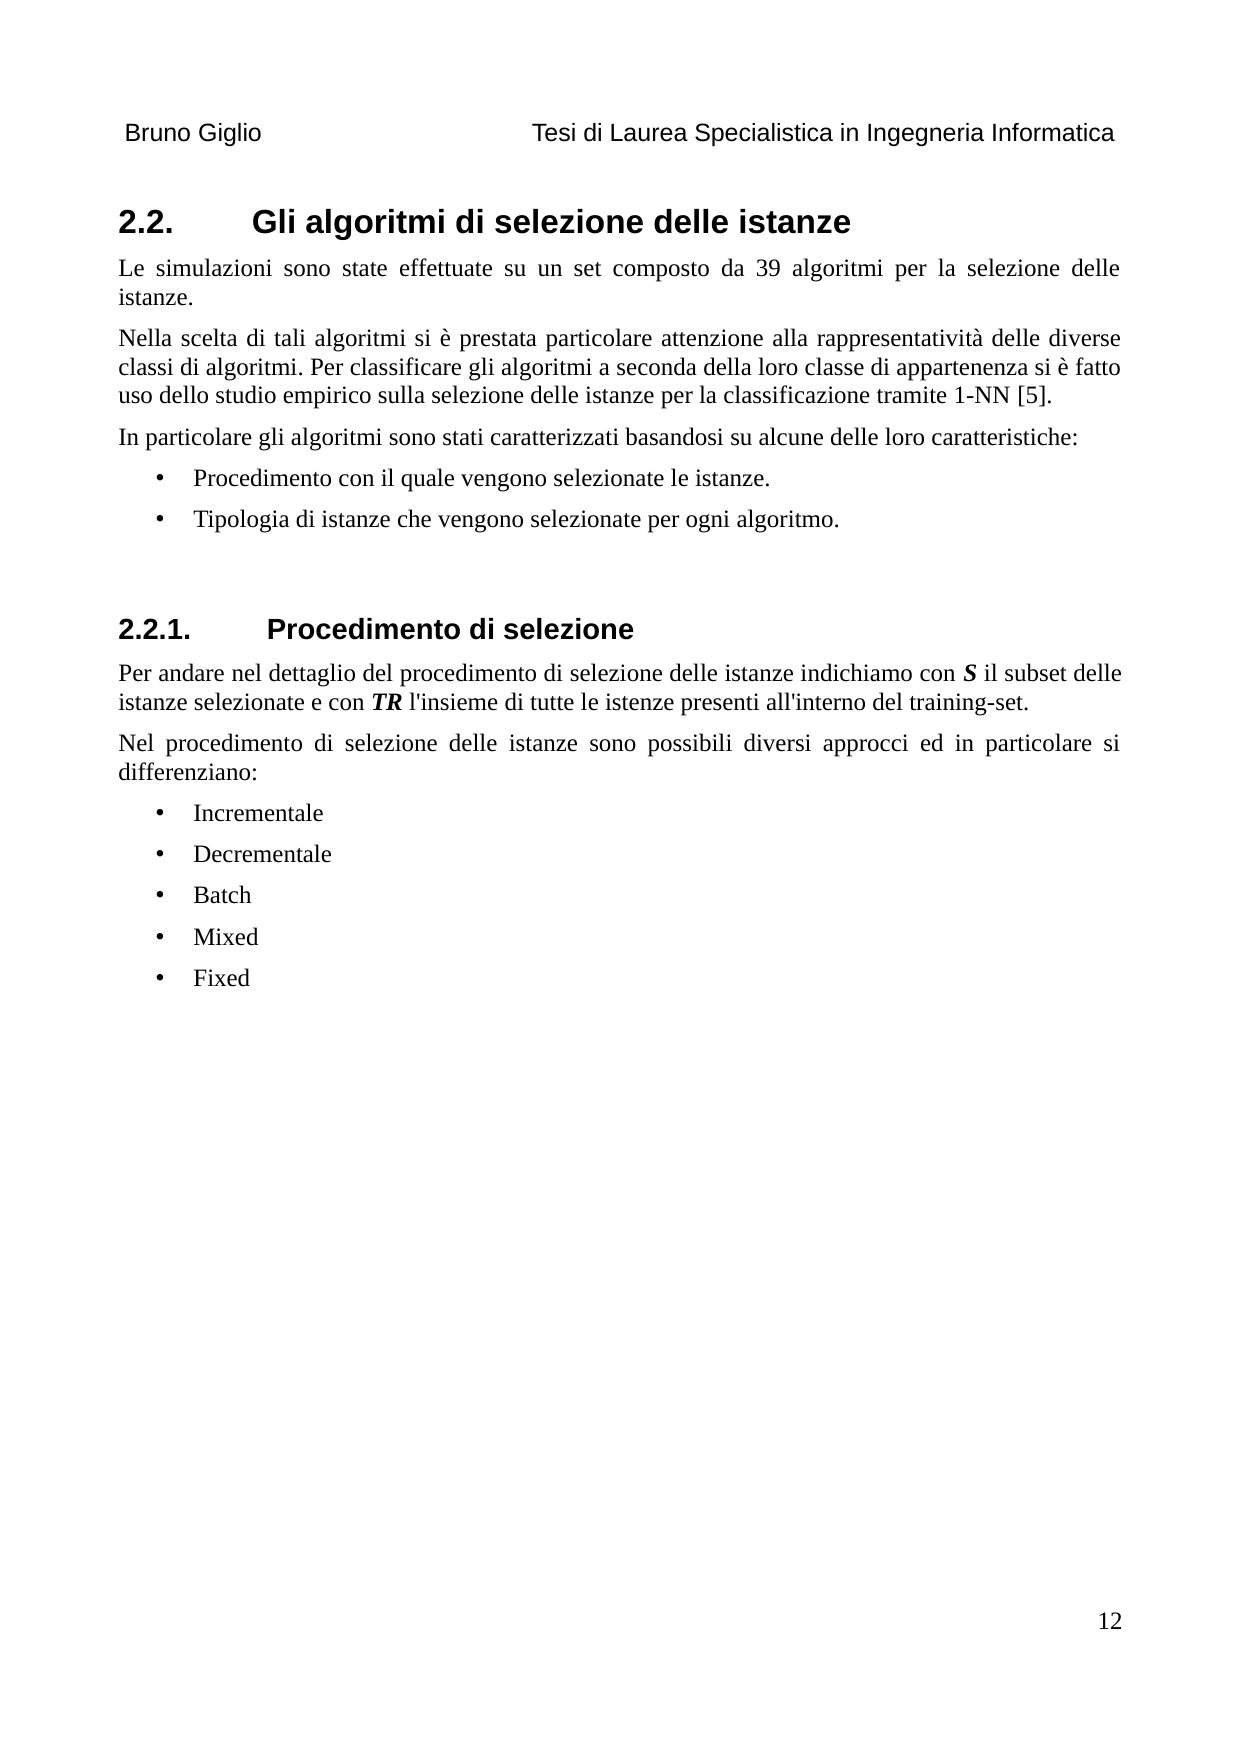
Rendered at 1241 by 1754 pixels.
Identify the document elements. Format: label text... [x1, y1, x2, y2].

subtitle Procedimento di selezione [118, 612, 1122, 645]
list Batch [156, 880, 1122, 909]
text Le simulazioni sono state effettuate su un set composto da 39 algoritmi per la selezione delle istanze. [118, 253, 1122, 311]
text In particolare gli algoritmi sono stati caratterizzati basandosi su alcune delle loro caratteristiche: [118, 422, 1122, 451]
text Nel procedimento di selezione delle istanze sono possibili diversi approcci ed in particolare si differenziano: [118, 728, 1122, 785]
list Decrementale [156, 839, 1122, 868]
text Per andare nel dettaglio del procedimento di selezione delle istanze indichiamo con S il subset delle istanze selezionate e con TR l'insieme di tutte le istenze presenti all'interno del training-set. [118, 658, 1122, 715]
list Incrementale [156, 798, 1122, 827]
subtitle Gli algoritmi di selezione delle istanze [118, 202, 1122, 241]
list Mixed [156, 922, 1122, 950]
list Procedimento con il quale vengono selezionate le istanze. [156, 463, 1122, 492]
list Fixed [156, 963, 1122, 992]
list Tipologia di istanze che vengono selezionate per ogni algoritmo. [156, 504, 1122, 533]
text Nella scelta di tali algoritmi si è prestata particolare attenzione alla rappresentatività delle diverse classi di algoritmi. Per classificare gli algoritmi a seconda della loro classe di appartenenza si è fatto uso dello studio empirico sulla selezione delle istanze per la classificazione tramite 1-NN [5]. [118, 323, 1122, 409]
